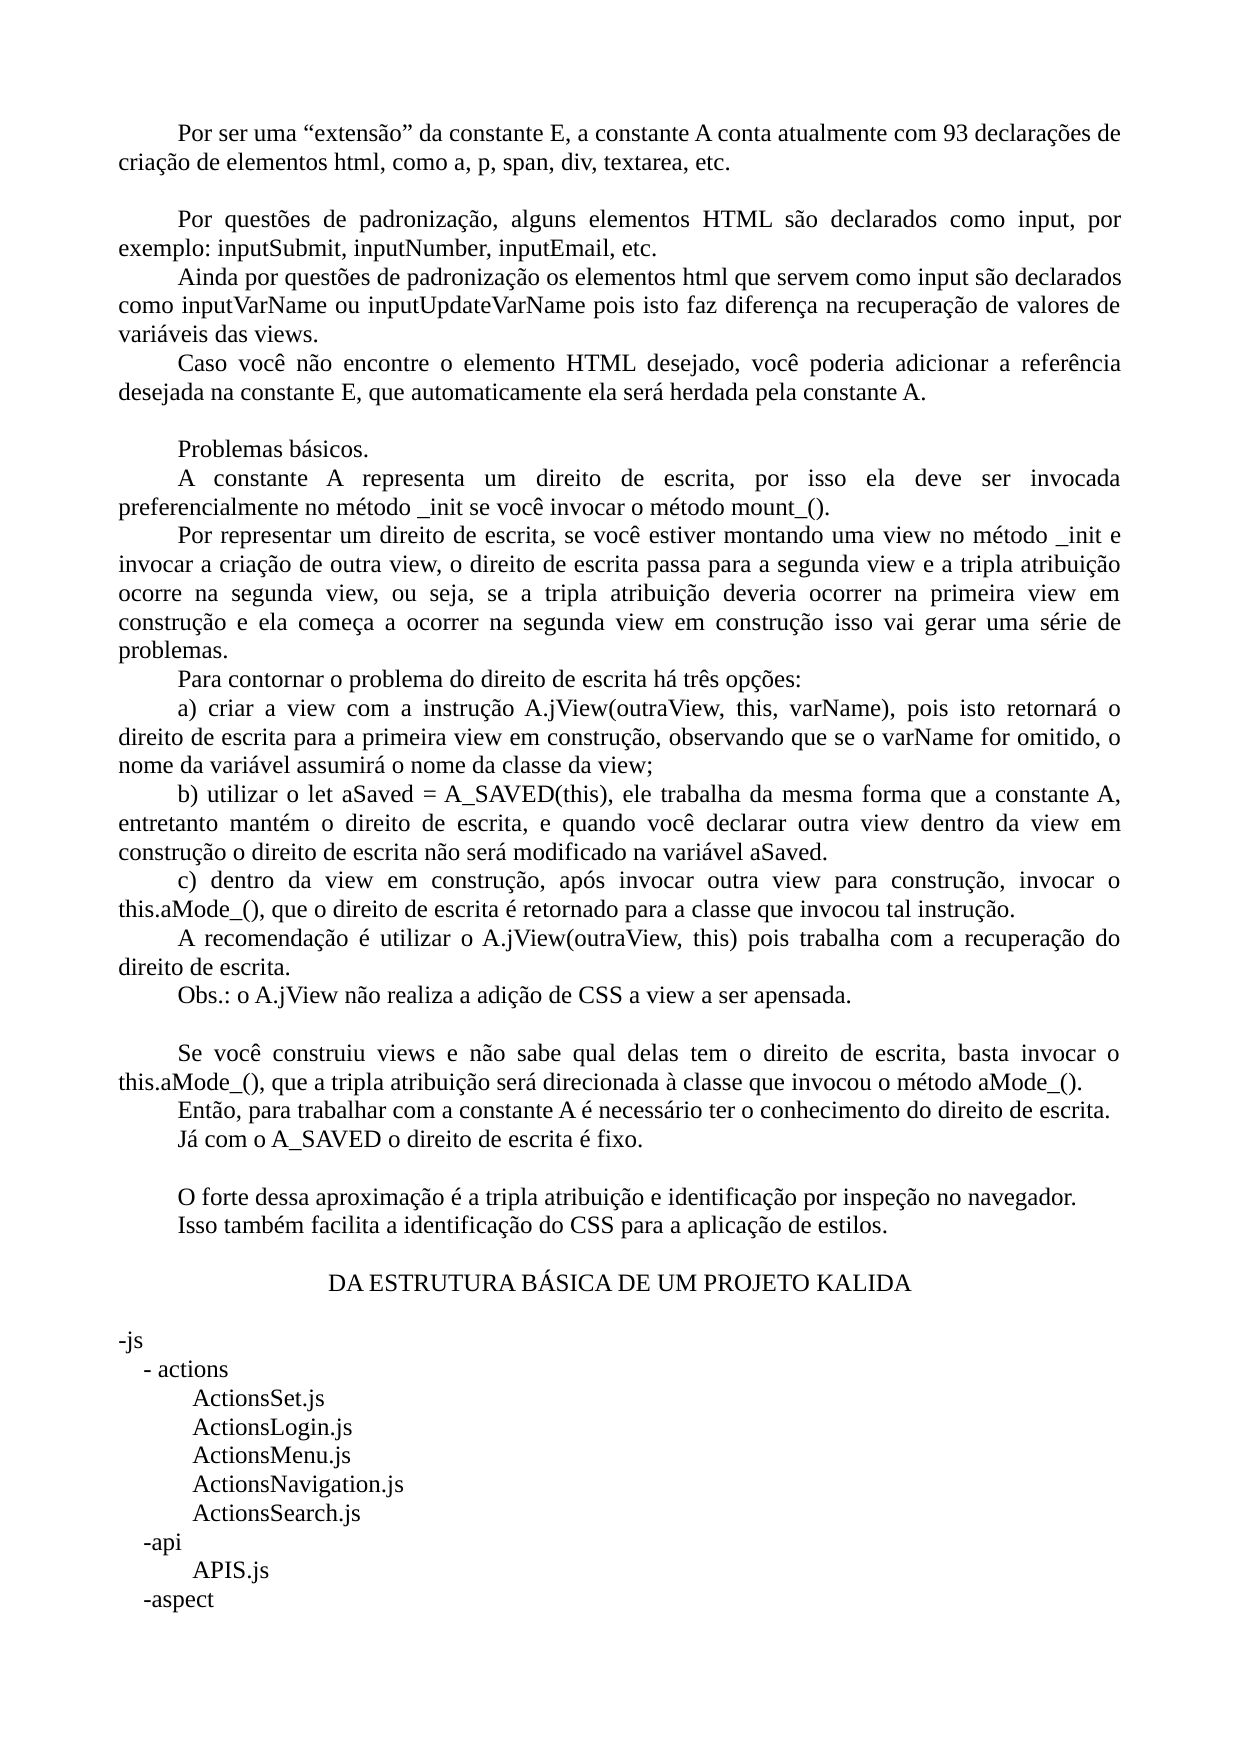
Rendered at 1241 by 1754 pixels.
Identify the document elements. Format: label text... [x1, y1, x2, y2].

text a) criar a view com a instrução A.jView(outraView, this, varName), pois isto retornará o direito de escrita para a primeira view em construção, observando que se o varName for omitido, o nome da variável assumirá o nome da classe da view; [118, 693, 1122, 779]
text ActionsSet.js [118, 1383, 1122, 1412]
text -js [118, 1326, 1122, 1354]
text -aspect [118, 1584, 1122, 1613]
text c) dentro da view em construção, após invocar outra view para construção, invocar o this.aMode_(), que o direito de escrita é retornado para a classe que invocou tal instrução. [118, 866, 1122, 923]
text b) utilizar o let aSaved = A_SAVED(this), ele trabalha da mesma forma que a constante A, entretanto mantém o direito de escrita, e quando você declarar outra view dentro da view em construção o direito de escrita não será modificado na variável aSaved. [118, 779, 1122, 866]
text Por representar um direito de escrita, se você estiver montando uma view no método _init e invocar a criação de outra view, o direito de escrita passa para a segunda view e a tripla atribuição ocorre na segunda view, ou seja, se a tripla atribuição deveria ocorrer na primeira view em construção e ela começa a ocorrer na segunda view em construção isso vai gerar uma série de problemas. [118, 521, 1122, 664]
text Por questões de padronização, alguns elementos HTML são declarados como input, por exemplo: inputSubmit, inputNumber, inputEmail, etc. [118, 204, 1122, 262]
text O forte dessa aproximação é a tripla atribuição e identificação por inspeção no navegador. [118, 1182, 1122, 1211]
text Então, para trabalhar com a constante A é necessário ter o conhecimento do direito de escrita. [118, 1096, 1122, 1124]
text DA ESTRUTURA BÁSICA DE UM PROJETO KALIDA [118, 1268, 1122, 1297]
text ActionsMenu.js [118, 1441, 1122, 1469]
text A recomendação é utilizar o A.jView(outraView, this) pois trabalha com a recuperação do direito de escrita. [118, 923, 1122, 981]
text -api [118, 1527, 1122, 1556]
text ActionsLogin.js [118, 1412, 1122, 1441]
text Caso você não encontre o elemento HTML desejado, você poderia adicionar a referência desejada na constante E, que automaticamente ela será herdada pela constante A. [118, 348, 1122, 406]
text Problemas básicos. [118, 434, 1122, 463]
text Obs.: o A.jView não realiza a adição de CSS a view a ser apensada. [118, 981, 1122, 1009]
text Se você construiu views e não sabe qual delas tem o direito de escrita, basta invocar o this.aMode_(), que a tripla atribuição será direcionada à classe que invocou o método aMode_(). [118, 1038, 1122, 1096]
text Isso também facilita a identificação do CSS para a aplicação de estilos. [118, 1211, 1122, 1239]
text APIS.js [118, 1556, 1122, 1584]
text A constante A representa um direito de escrita, por isso ela deve ser invocada preferencialmente no método _init se você invocar o método mount_(). [118, 463, 1122, 521]
text Já com o A_SAVED o direito de escrita é fixo. [118, 1124, 1122, 1153]
text Para contornar o problema do direito de escrita há três opções: [118, 664, 1122, 693]
text - actions [118, 1354, 1122, 1383]
text ActionsNavigation.js [118, 1469, 1122, 1498]
text Ainda por questões de padronização os elementos html que servem como input são declarados como inputVarName ou inputUpdateVarName pois isto faz diferença na recuperação de valores de variáveis das views. [118, 262, 1122, 348]
text ActionsSearch.js [118, 1498, 1122, 1527]
text Por ser uma “extensão” da constante E, a constante A conta atualmente com 93 declarações de criação de elementos html, como a, p, span, div, textarea, etc. [118, 118, 1122, 176]
